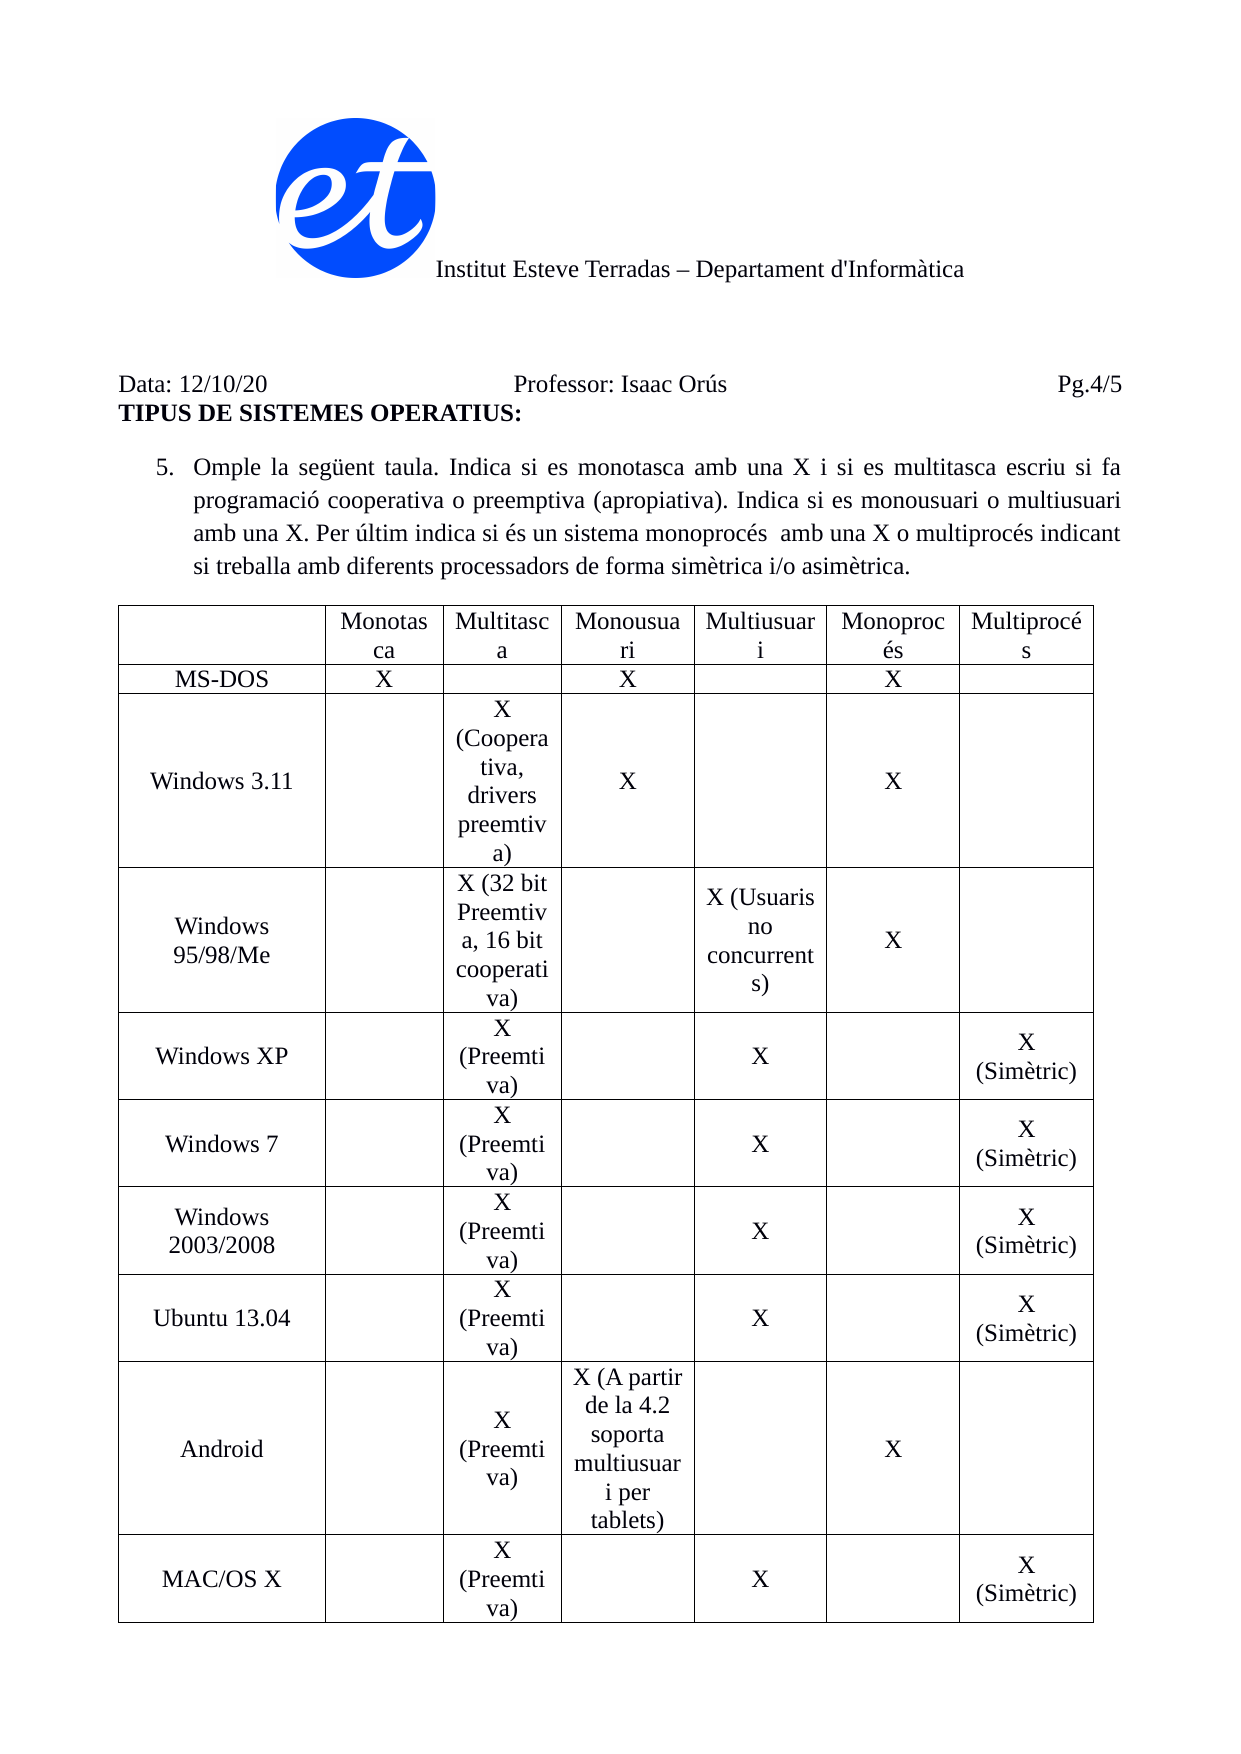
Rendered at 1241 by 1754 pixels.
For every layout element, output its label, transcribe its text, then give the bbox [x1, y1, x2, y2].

table_cell [326, 1275, 443, 1361]
table_cell X (32 bit Preemtiva, 16 bit cooperativa) [444, 868, 561, 1012]
table_cell X [562, 665, 694, 693]
table_cell X [695, 1187, 826, 1273]
table_cell [695, 694, 826, 867]
table_cell [562, 1535, 694, 1622]
table_cell X [695, 1275, 826, 1361]
table_cell [326, 1100, 443, 1186]
table_cell [562, 1100, 694, 1186]
table_cell [326, 1013, 443, 1099]
table_cell [695, 1362, 826, 1534]
table_cell [562, 868, 694, 1012]
table_cell X [326, 665, 443, 693]
table_cell [960, 1362, 1093, 1534]
table_cell [326, 868, 443, 1012]
table_cell [960, 868, 1093, 1012]
table_cell [827, 1187, 959, 1273]
table_cell X (Preemtiva) [444, 1535, 561, 1622]
picture [275, 118, 436, 278]
table_cell [827, 1275, 959, 1361]
table_cell X (Preemtiva) [444, 1013, 561, 1099]
table_cell [827, 1535, 959, 1622]
table_cell X [695, 1535, 826, 1622]
table_cell X (Preemtiva) [444, 1362, 561, 1534]
table_cell Windows 7 [119, 1100, 325, 1186]
table_cell MS-DOS [119, 665, 325, 693]
table_cell Windows XP [119, 1013, 325, 1099]
table_cell X [827, 694, 959, 867]
table_cell X [827, 665, 959, 693]
list Omple la següent taula. Indica si es monotasca amb una X i si es multitasca escriu si fa programació cooperativa o preemptiva (apropiativa). Indica si es monousuari o multiusuari amb una X. Per últim indica si és un sistema monoprocés amb una X o multiprocés indicant si treballa amb diferents processadors de forma simètrica i/o asimètrica. [156, 452, 1122, 580]
table_cell X [827, 1362, 959, 1534]
table_cell [827, 1013, 959, 1099]
text TIPUS DE SISTEMES OPERATIUS: [118, 398, 1122, 427]
table_cell X (Preemtiva) [444, 1100, 561, 1186]
table_cell [562, 1275, 694, 1361]
table_header Monotasca [326, 606, 443, 663]
table_cell X (Usuaris no concurrents) [695, 868, 826, 1012]
table_cell X (Simètric) [960, 1187, 1093, 1273]
table_cell X (A partir de la 4.2 soporta multiusuari per tablets) [562, 1362, 694, 1534]
table_cell Windows 3.11 [119, 694, 325, 867]
table_header Multitasca [444, 606, 561, 663]
table_cell [827, 1100, 959, 1186]
table_header Multiusuari [695, 606, 826, 663]
table_cell X (Simètric) [960, 1013, 1093, 1099]
table_cell Ubuntu 13.04 [119, 1275, 325, 1361]
table_cell [444, 665, 561, 693]
table_cell [695, 665, 826, 693]
table_cell X (Simètric) [960, 1535, 1093, 1622]
table_cell X (Preemtiva) [444, 1275, 561, 1361]
table_cell Windows 95/98/Me [119, 868, 325, 1012]
table_cell [562, 1187, 694, 1273]
table_cell X (Preemtiva) [444, 1187, 561, 1273]
table_cell [326, 1362, 443, 1534]
table_cell [326, 1535, 443, 1622]
table_cell X (Simètric) [960, 1275, 1093, 1361]
table_header Monousuari [562, 606, 694, 663]
table_cell Windows 2003/2008 [119, 1187, 325, 1273]
table_cell [562, 1013, 694, 1099]
table_cell [326, 694, 443, 867]
table_cell [960, 665, 1093, 693]
table_cell X [695, 1013, 826, 1099]
table_cell [326, 1187, 443, 1273]
table_cell Android [119, 1362, 325, 1534]
table_header Monoprocés [827, 606, 959, 663]
table_cell X [827, 868, 959, 1012]
table_cell [960, 694, 1093, 867]
table_cell X [562, 694, 694, 867]
table_cell X (Cooperativa, drivers preemtiva) [444, 694, 561, 867]
table_cell X (Simètric) [960, 1100, 1093, 1186]
table_header Multiprocés [960, 606, 1093, 663]
table_cell MAC/OS X [119, 1535, 325, 1622]
table_cell X [695, 1100, 826, 1186]
table_header [119, 606, 325, 663]
